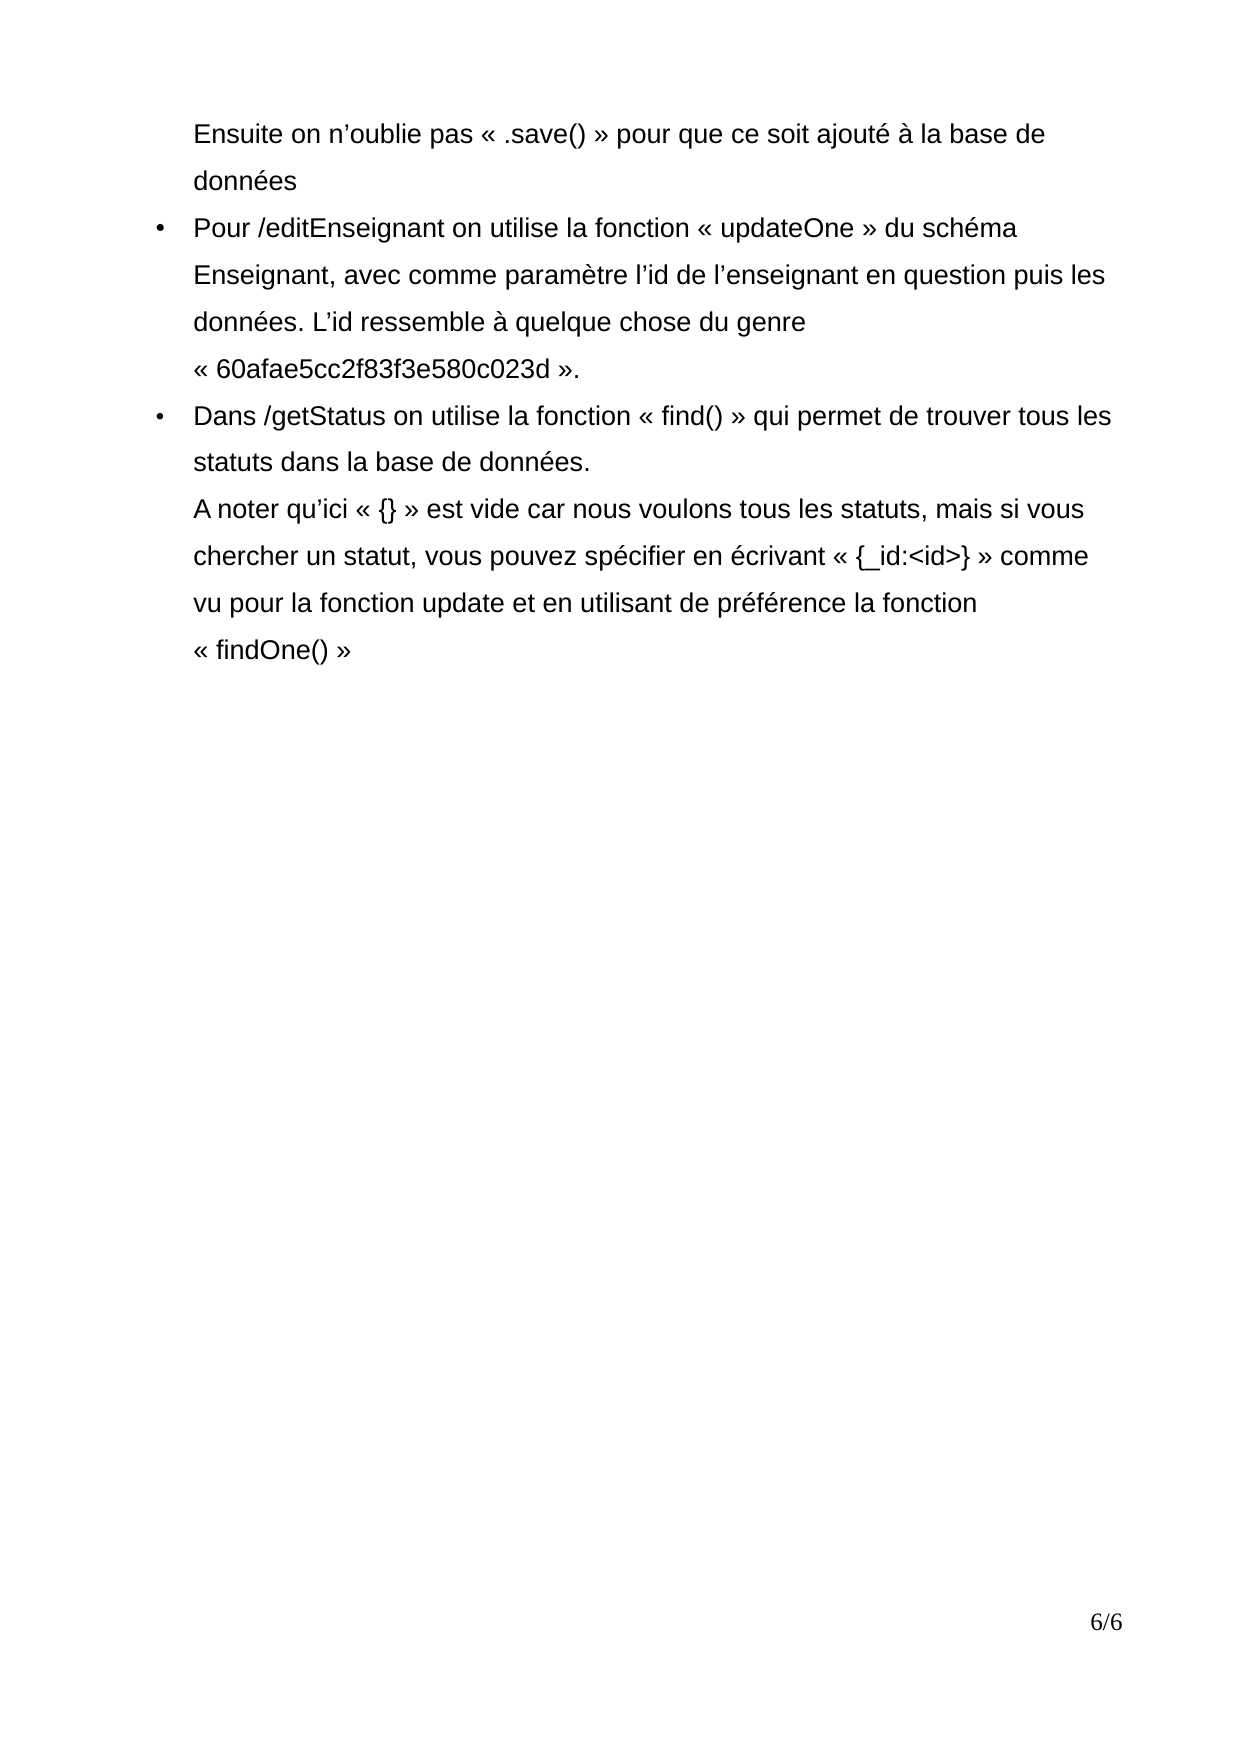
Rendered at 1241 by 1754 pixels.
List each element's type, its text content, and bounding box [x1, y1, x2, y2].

list Ensuite on n’oublie pas « .save() » pour que ce soit ajouté à la base de données [156, 118, 1122, 196]
list Pour /editEnseignant on utilise la fonction « updateOne » du schéma Enseignant, avec comme paramètre l’id de l’enseignant en question puis les données. L’id ressemble à quelque chose du genre « 60afae5cc2f83f3e580c023d ». [156, 212, 1122, 384]
list Dans /getStatus on utilise la fonction « find() » qui permet de trouver tous les statuts dans la base de données. [156, 399, 1122, 478]
list A noter qu’ici « {} » est vide car nous voulons tous les statuts, mais si vous chercher un statut, vous pouvez spécifier en écrivant « {_id:<id>} » comme vu pour la fonction update et en utilisant de préférence la fonction « findOne() » [156, 493, 1122, 665]
